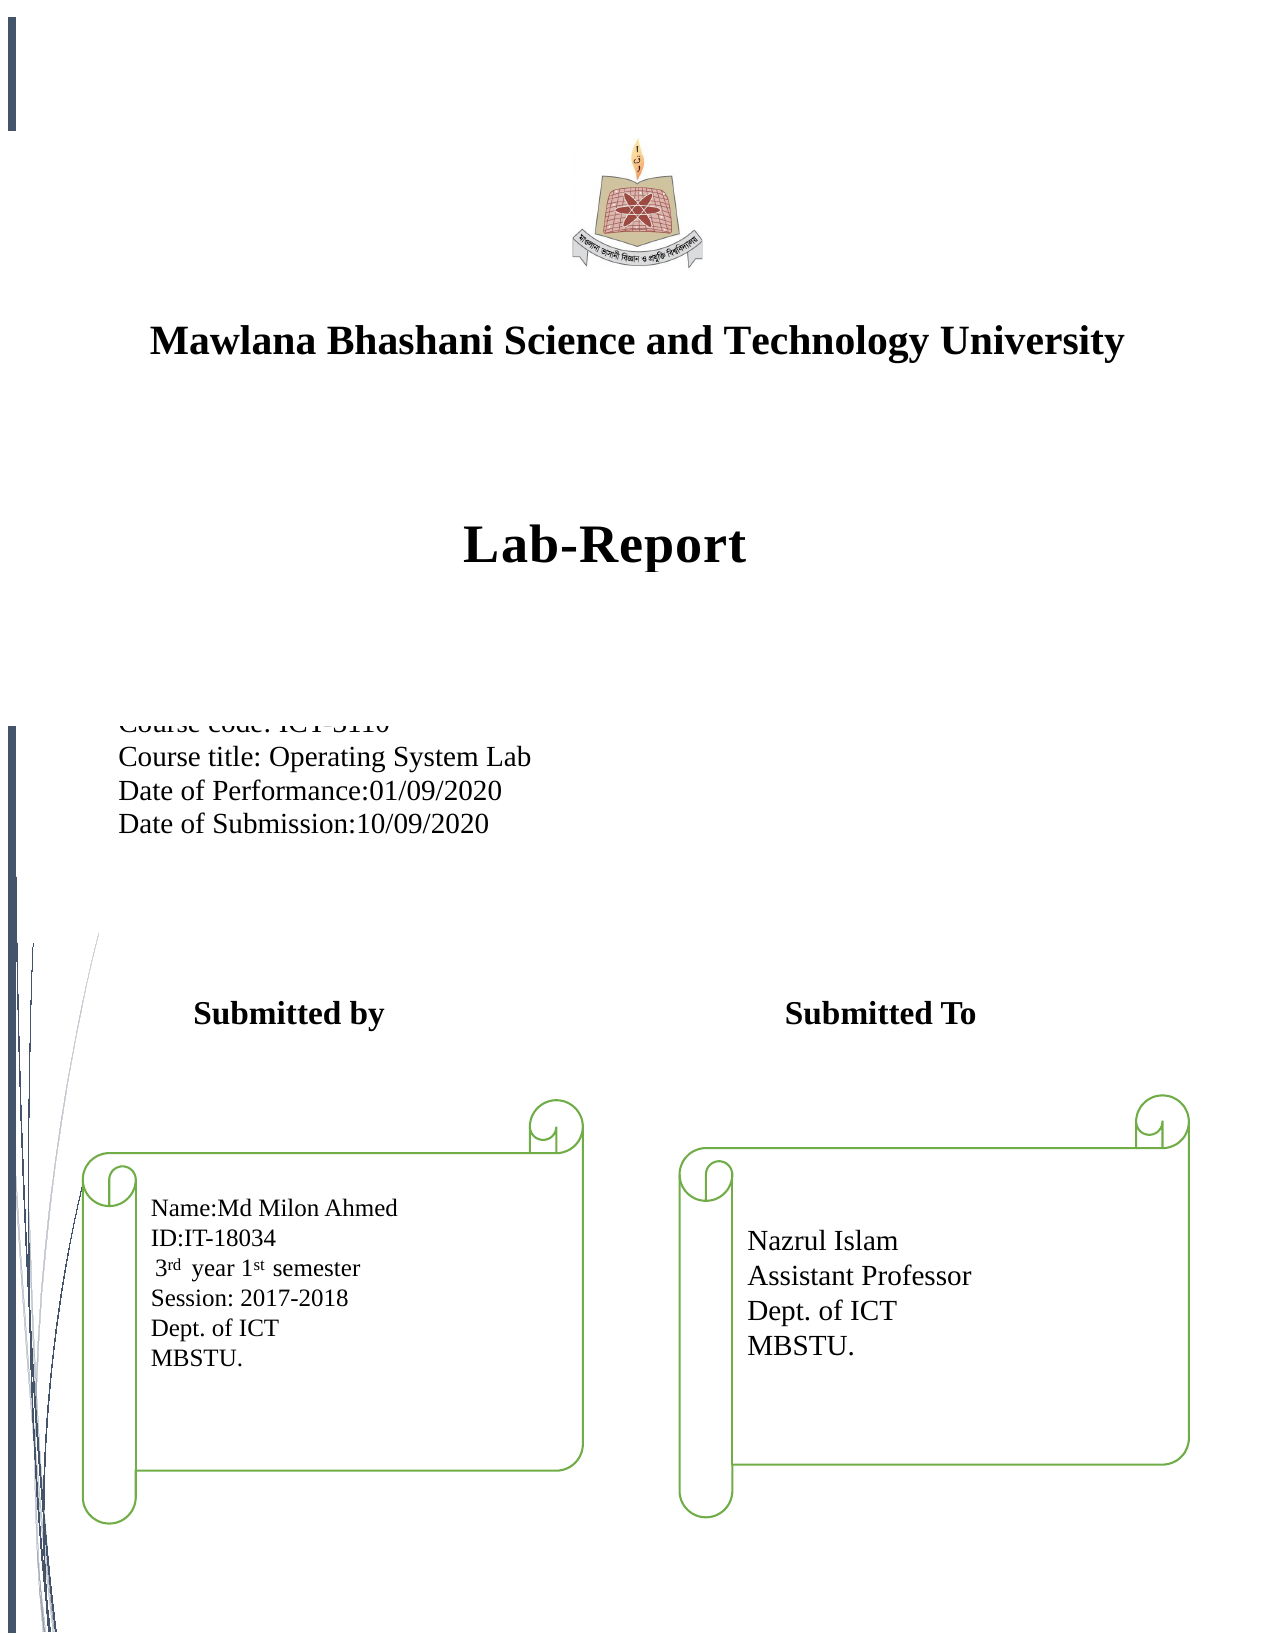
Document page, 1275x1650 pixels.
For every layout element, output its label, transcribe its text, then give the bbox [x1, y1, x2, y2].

text Course title: Operating System Lab [118, 739, 1157, 773]
text Mawlana Bhashani Science and Technology University [15, 316, 1260, 364]
text Submitted by Submitted To [118, 993, 1157, 1031]
text Date of Performance:01/09/2020 [118, 773, 1157, 806]
text Date of Submission:10/09/2020 [118, 806, 1157, 840]
text Course code: ICT-3110 [118, 726, 1157, 739]
text Lab-Report [463, 512, 747, 572]
